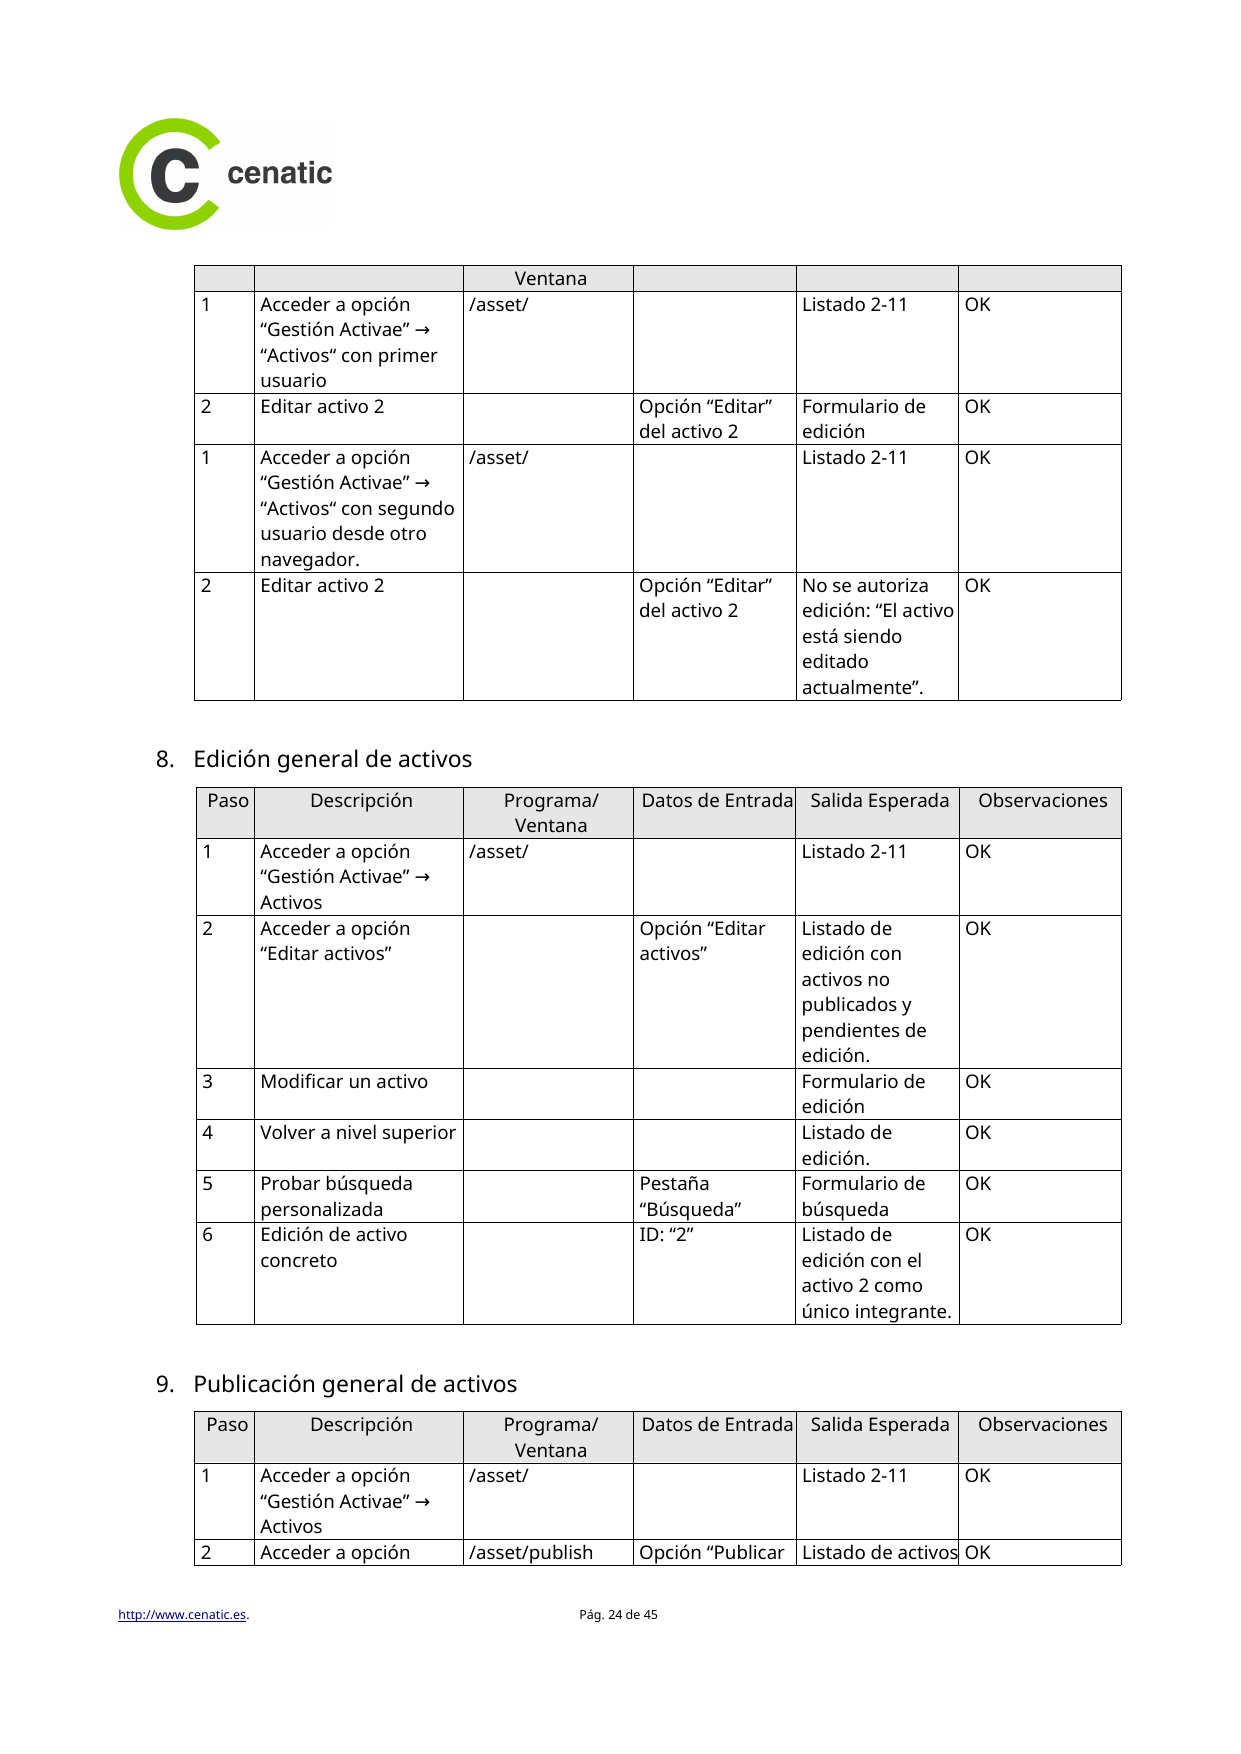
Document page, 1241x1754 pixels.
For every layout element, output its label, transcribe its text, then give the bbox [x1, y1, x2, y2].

table_cell Acceder a opción “Editar activos” [255, 916, 463, 1068]
table_cell 2 [195, 1540, 254, 1565]
table_cell 2 [197, 916, 254, 1068]
table_header Ventana [464, 266, 633, 291]
table_cell [464, 1120, 633, 1170]
table_cell [464, 573, 633, 699]
table_cell Opción “Editar” del activo 2 [634, 573, 796, 699]
table_cell [464, 1223, 633, 1324]
table_header Paso [197, 788, 254, 838]
table_cell Acceder a opción [255, 1540, 463, 1565]
table_cell [634, 1464, 796, 1539]
table_cell /asset/publish [464, 1540, 633, 1565]
table_cell Formulario de búsqueda [796, 1171, 959, 1222]
list Publicación general de activos [156, 1368, 1122, 1399]
table_cell [464, 394, 633, 444]
table_header [959, 266, 1121, 291]
table_cell Formulario de edición [796, 1069, 959, 1119]
table_cell 2 [195, 573, 254, 699]
table_cell 1 [197, 839, 254, 915]
table_header Descripción [255, 1412, 463, 1462]
table_cell Acceder a opción “Gestión Activae” → “Activos“ con primer usuario [255, 292, 463, 393]
table_cell Opción “Editar” del activo 2 [634, 394, 796, 444]
table_cell OK [959, 1464, 1121, 1539]
table_cell Listado de activos [797, 1540, 958, 1565]
table_cell 5 [197, 1171, 254, 1222]
table_cell Volver a nivel superior [255, 1120, 463, 1170]
table_header [634, 266, 796, 291]
table_cell Listado 2-11 [797, 445, 958, 572]
table_header Datos de Entrada [634, 1412, 796, 1462]
table_cell 1 [195, 445, 254, 572]
table_header Programa/Ventana [464, 788, 633, 838]
table_cell 3 [197, 1069, 254, 1119]
table_header Observaciones [959, 1412, 1121, 1462]
table_cell Listado de edición. [796, 1120, 959, 1170]
table_cell Listado 2-11 [797, 292, 958, 393]
table_cell [464, 916, 633, 1068]
table_cell /asset/ [464, 292, 633, 393]
table_cell OK [959, 445, 1121, 572]
list Edición general de activos [156, 743, 1122, 774]
table_cell Listado 2-11 [796, 839, 959, 915]
table_cell Listado 2-11 [797, 1464, 958, 1539]
picture [119, 118, 332, 230]
table_cell [634, 445, 796, 572]
table_cell OK [959, 1540, 1121, 1565]
table_cell [634, 1120, 795, 1170]
table_cell 2 [195, 394, 254, 444]
table_header Observaciones [960, 788, 1121, 838]
table_cell Opción “Editar activos” [634, 916, 795, 1068]
table_header Descripción [255, 788, 463, 838]
table_cell [464, 1171, 633, 1222]
table_header Paso [195, 1412, 254, 1462]
table_cell Formulario de edición [797, 394, 958, 444]
table_cell OK [959, 292, 1121, 393]
table_cell Probar búsqueda personalizada [255, 1171, 463, 1222]
table_cell Opción “Publicar [634, 1540, 796, 1565]
table_cell Pestaña “Búsqueda” [634, 1171, 795, 1222]
table_header [797, 266, 958, 291]
table_cell OK [960, 839, 1121, 915]
table_cell 6 [197, 1223, 254, 1324]
table_cell Edición de activo concreto [255, 1223, 463, 1324]
table_cell 1 [195, 1464, 254, 1539]
table_header Salida Esperada [796, 788, 959, 838]
table_cell Modificar un activo [255, 1069, 463, 1119]
table_cell [634, 1069, 795, 1119]
table_cell OK [960, 1171, 1121, 1222]
table_cell /asset/ [464, 445, 633, 572]
table_cell Listado de edición con el activo 2 como único integrante. [796, 1223, 959, 1324]
table_cell 1 [195, 292, 254, 393]
table_cell Acceder a opción “Gestión Activae” → Activos [255, 839, 463, 915]
table_cell [634, 839, 795, 915]
table_cell No se autoriza edición: “El activo está siendo editado actualmente”. [797, 573, 958, 699]
table_cell /asset/ [464, 1464, 633, 1539]
table_cell OK [960, 1223, 1121, 1324]
table_header [255, 266, 463, 291]
table_header Programa/Ventana [464, 1412, 633, 1462]
table_header [195, 266, 254, 291]
table_header Salida Esperada [797, 1412, 958, 1462]
table_cell Editar activo 2 [255, 394, 463, 444]
table_cell OK [959, 573, 1121, 699]
table_cell 4 [197, 1120, 254, 1170]
table_cell ID: “2” [634, 1223, 795, 1324]
table_cell [634, 292, 796, 393]
table_cell OK [960, 916, 1121, 1068]
table_cell Editar activo 2 [255, 573, 463, 699]
table_header Datos de Entrada [634, 788, 795, 838]
table_cell OK [960, 1120, 1121, 1170]
table_cell /asset/ [464, 839, 633, 915]
table_cell Acceder a opción “Gestión Activae” → “Activos“ con segundo usuario desde otro navegador. [255, 445, 463, 572]
table_cell [464, 1069, 633, 1119]
table_cell OK [960, 1069, 1121, 1119]
table_cell Acceder a opción “Gestión Activae” → Activos [255, 1464, 463, 1539]
table_cell Listado de edición con activos no publicados y pendientes de edición. [796, 916, 959, 1068]
table_cell OK [959, 394, 1121, 444]
